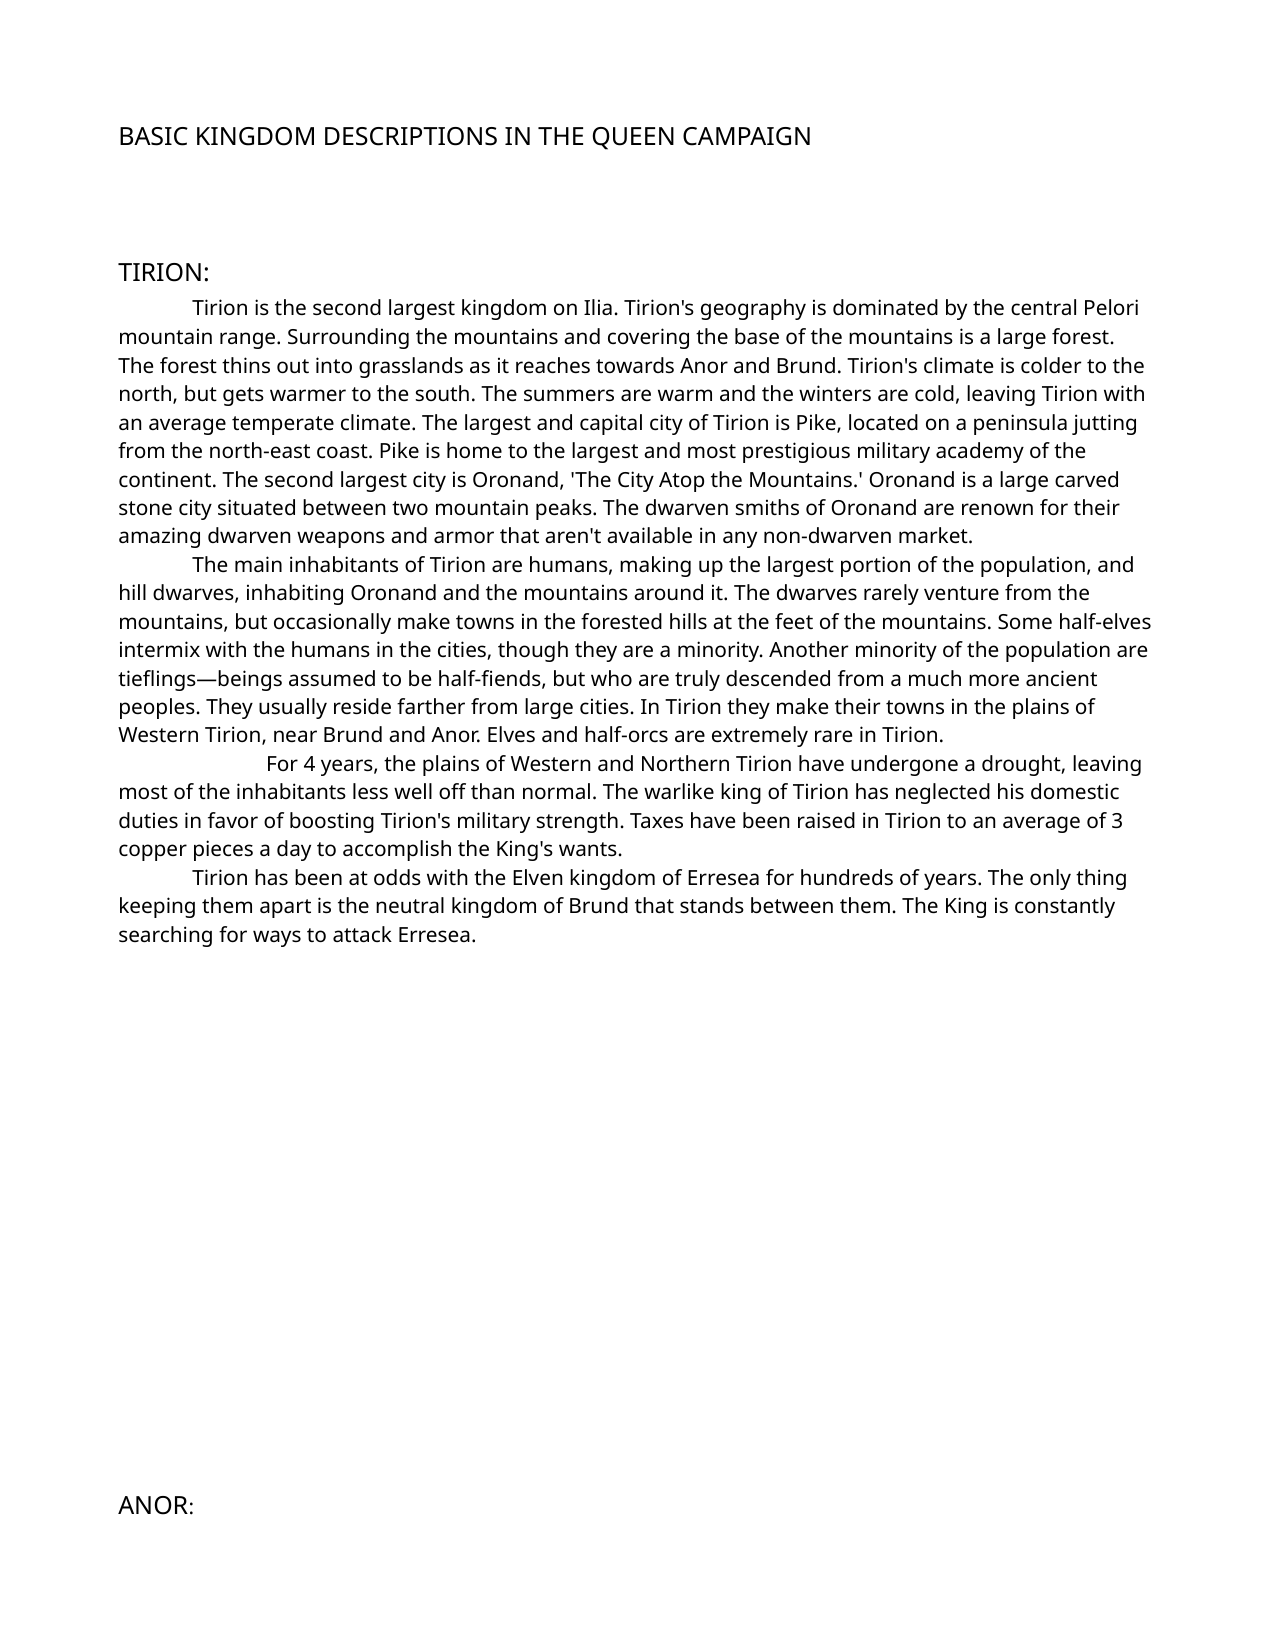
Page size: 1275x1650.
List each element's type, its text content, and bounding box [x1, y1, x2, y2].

text BASIC KINGDOM DESCRIPTIONS IN THE QUEEN CAMPAIGN [118, 118, 1157, 152]
text For 4 years, the plains of Western and Northern Tirion have undergone a drought, leaving most of the inhabitants less well off than normal. The warlike king of Tirion has neglected his domestic duties in favor of boosting Tirion's military strength. Taxes have been raised in Tirion to an average of 3 copper pieces a day to accomplish the King's wants. [118, 749, 1157, 863]
text Tirion has been at odds with the Elven kingdom of Erresea for hundreds of years. The only thing keeping them apart is the neutral kingdom of Brund that stands between them. The King is constantly searching for ways to attack Erresea. [118, 863, 1157, 948]
text ANOR: [118, 1487, 1157, 1522]
text TIRION: [118, 254, 1157, 288]
text The main inhabitants of Tirion are humans, making up the largest portion of the population, and hill dwarves, inhabiting Oronand and the mountains around it. The dwarves rarely venture from the mountains, but occasionally make towns in the forested hills at the feet of the mountains. Some half-elves intermix with the humans in the cities, though they are a minority. Another minority of the population are tieflings—beings assumed to be half-fiends, but who are truly descended from a much more ancient peoples. They usually reside farther from large cities. In Tirion they make their towns in the plains of Western Tirion, near Brund and Anor. Elves and half-orcs are extremely rare in Tirion. [118, 550, 1157, 749]
text Tirion is the second largest kingdom on Ilia. Tirion's geography is dominated by the central Pelori mountain range. Surrounding the mountains and covering the base of the mountains is a large forest. The forest thins out into grasslands as it reaches towards Anor and Brund. Tirion's climate is colder to the north, but gets warmer to the south. The summers are warm and the winters are cold, leaving Tirion with an average temperate climate. The largest and capital city of Tirion is Pike, located on a peninsula jutting from the north-east coast. Pike is home to the largest and most prestigious military academy of the continent. The second largest city is Oronand, 'The City Atop the Mountains.' Oronand is a large carved stone city situated between two mountain peaks. The dwarven smiths of Oronand are renown for their amazing dwarven weapons and armor that aren't available in any non-dwarven market. [118, 288, 1157, 550]
